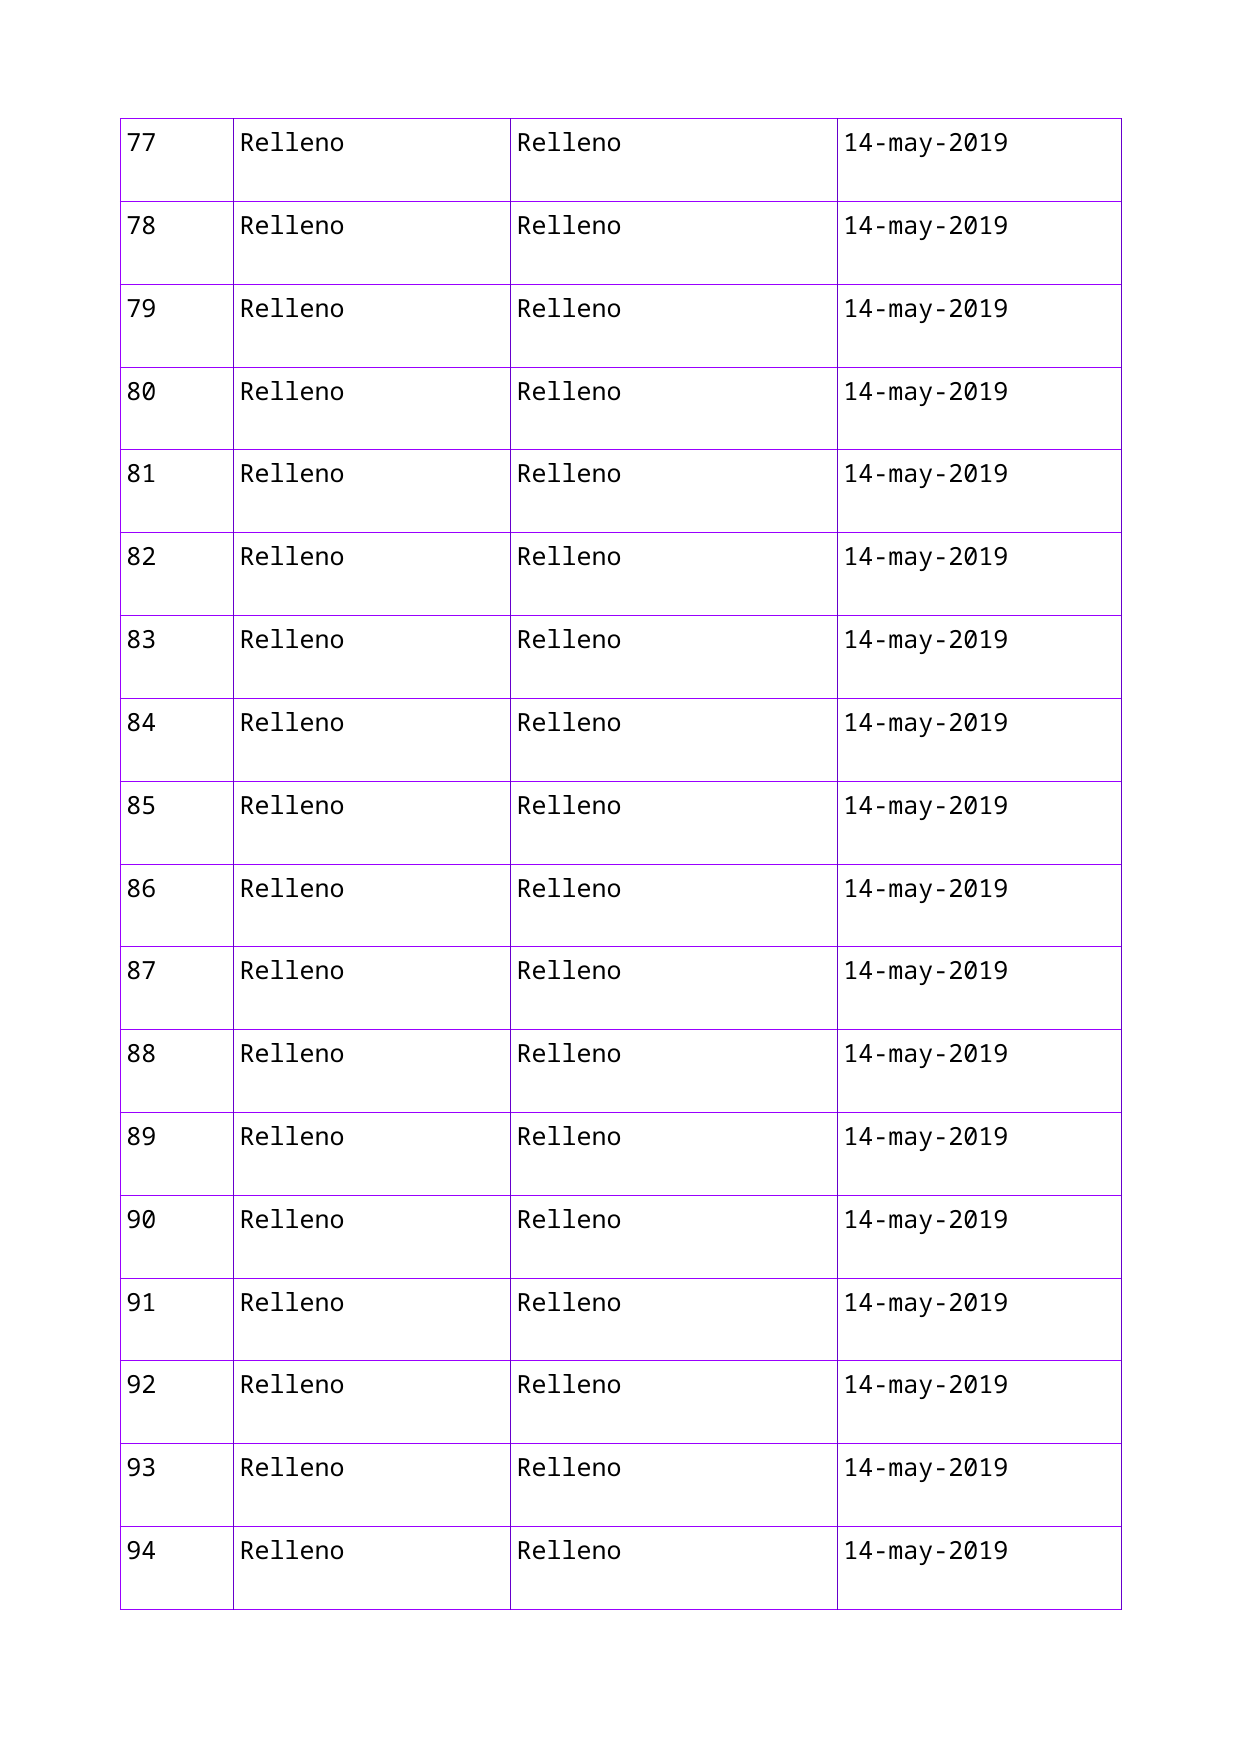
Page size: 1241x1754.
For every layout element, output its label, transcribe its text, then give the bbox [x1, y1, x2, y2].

table_cell Relleno [234, 368, 510, 449]
table_cell Relleno [511, 119, 837, 201]
table_cell [1122, 698, 1130, 781]
table_cell [1122, 1360, 1130, 1443]
table_cell 93 [121, 1444, 233, 1526]
table_cell Relleno [511, 782, 837, 863]
table_cell Relleno [511, 1527, 837, 1609]
table_cell 82 [121, 533, 233, 615]
table_cell Relleno [511, 699, 837, 781]
table_cell Relleno [234, 450, 510, 532]
table_cell Relleno [234, 947, 510, 1029]
table_cell 14-may-2019 [838, 947, 1121, 1029]
table_cell Relleno [511, 1361, 837, 1443]
table_cell [1122, 781, 1130, 863]
table_cell Relleno [234, 1030, 510, 1112]
table_cell Relleno [511, 1030, 837, 1112]
table_cell 84 [121, 699, 233, 781]
table_cell Relleno [234, 1279, 510, 1360]
table_cell [1122, 449, 1130, 532]
table_cell [1122, 201, 1130, 284]
table_cell [1122, 367, 1130, 449]
table_cell Relleno [511, 1196, 837, 1277]
table_cell Relleno [511, 616, 837, 698]
table_cell Relleno [511, 285, 837, 367]
table_cell [1122, 1029, 1130, 1112]
table_cell 14-may-2019 [838, 1527, 1121, 1609]
table_cell [1122, 1278, 1130, 1360]
table_cell [1122, 1526, 1130, 1609]
table_cell Relleno [234, 1361, 510, 1443]
table_cell Relleno [234, 616, 510, 698]
table_cell 94 [121, 1527, 233, 1609]
table_cell 80 [121, 368, 233, 449]
table_cell Relleno [511, 1279, 837, 1360]
table_cell 14-may-2019 [838, 533, 1121, 615]
table_cell Relleno [511, 450, 837, 532]
table_cell 83 [121, 616, 233, 698]
table_cell 14-may-2019 [838, 1361, 1121, 1443]
table_cell [1122, 1112, 1130, 1195]
table_cell 14-may-2019 [838, 202, 1121, 284]
table_cell Relleno [234, 1527, 510, 1609]
table_cell 85 [121, 782, 233, 863]
table_cell [1122, 615, 1130, 698]
table_cell [1122, 1443, 1130, 1526]
table_cell 86 [121, 865, 233, 946]
table_cell 89 [121, 1113, 233, 1195]
table_cell Relleno [511, 368, 837, 449]
table_cell Relleno [234, 285, 510, 367]
table_cell Relleno [234, 1444, 510, 1526]
table_cell 14-may-2019 [838, 1113, 1121, 1195]
table_cell 81 [121, 450, 233, 532]
table_cell 78 [121, 202, 233, 284]
table_cell Relleno [511, 1113, 837, 1195]
table_cell 91 [121, 1279, 233, 1360]
table_cell Relleno [234, 699, 510, 781]
table_cell 14-may-2019 [838, 368, 1121, 449]
table_cell 87 [121, 947, 233, 1029]
table_cell 92 [121, 1361, 233, 1443]
table_cell [1122, 946, 1130, 1029]
table_cell 14-may-2019 [838, 450, 1121, 532]
table_cell 90 [121, 1196, 233, 1277]
table_cell Relleno [511, 202, 837, 284]
table_cell [1122, 284, 1130, 367]
table_cell Relleno [234, 1196, 510, 1277]
table_cell 79 [121, 285, 233, 367]
table_cell Relleno [234, 202, 510, 284]
table_cell 14-may-2019 [838, 1279, 1121, 1360]
table_cell 14-may-2019 [838, 1196, 1121, 1277]
table_cell [1122, 864, 1130, 946]
table_cell 14-may-2019 [838, 865, 1121, 946]
table_cell 77 [121, 119, 233, 201]
table_cell 14-may-2019 [838, 616, 1121, 698]
table_cell 14-may-2019 [838, 782, 1121, 863]
table_cell [1122, 532, 1130, 615]
table_cell Relleno [511, 1444, 837, 1526]
table_cell 14-may-2019 [838, 285, 1121, 367]
table_cell Relleno [511, 865, 837, 946]
table_cell 14-may-2019 [838, 1444, 1121, 1526]
table_cell Relleno [234, 865, 510, 946]
table_cell Relleno [234, 782, 510, 863]
table_cell 88 [121, 1030, 233, 1112]
table_cell 14-may-2019 [838, 1030, 1121, 1112]
table_cell [1122, 118, 1130, 201]
table_cell Relleno [511, 947, 837, 1029]
table_cell [1122, 1195, 1130, 1277]
table_cell Relleno [511, 533, 837, 615]
table_cell Relleno [234, 119, 510, 201]
table_cell 14-may-2019 [838, 119, 1121, 201]
table_cell 14-may-2019 [838, 699, 1121, 781]
table_cell Relleno [234, 1113, 510, 1195]
table_cell Relleno [234, 533, 510, 615]
